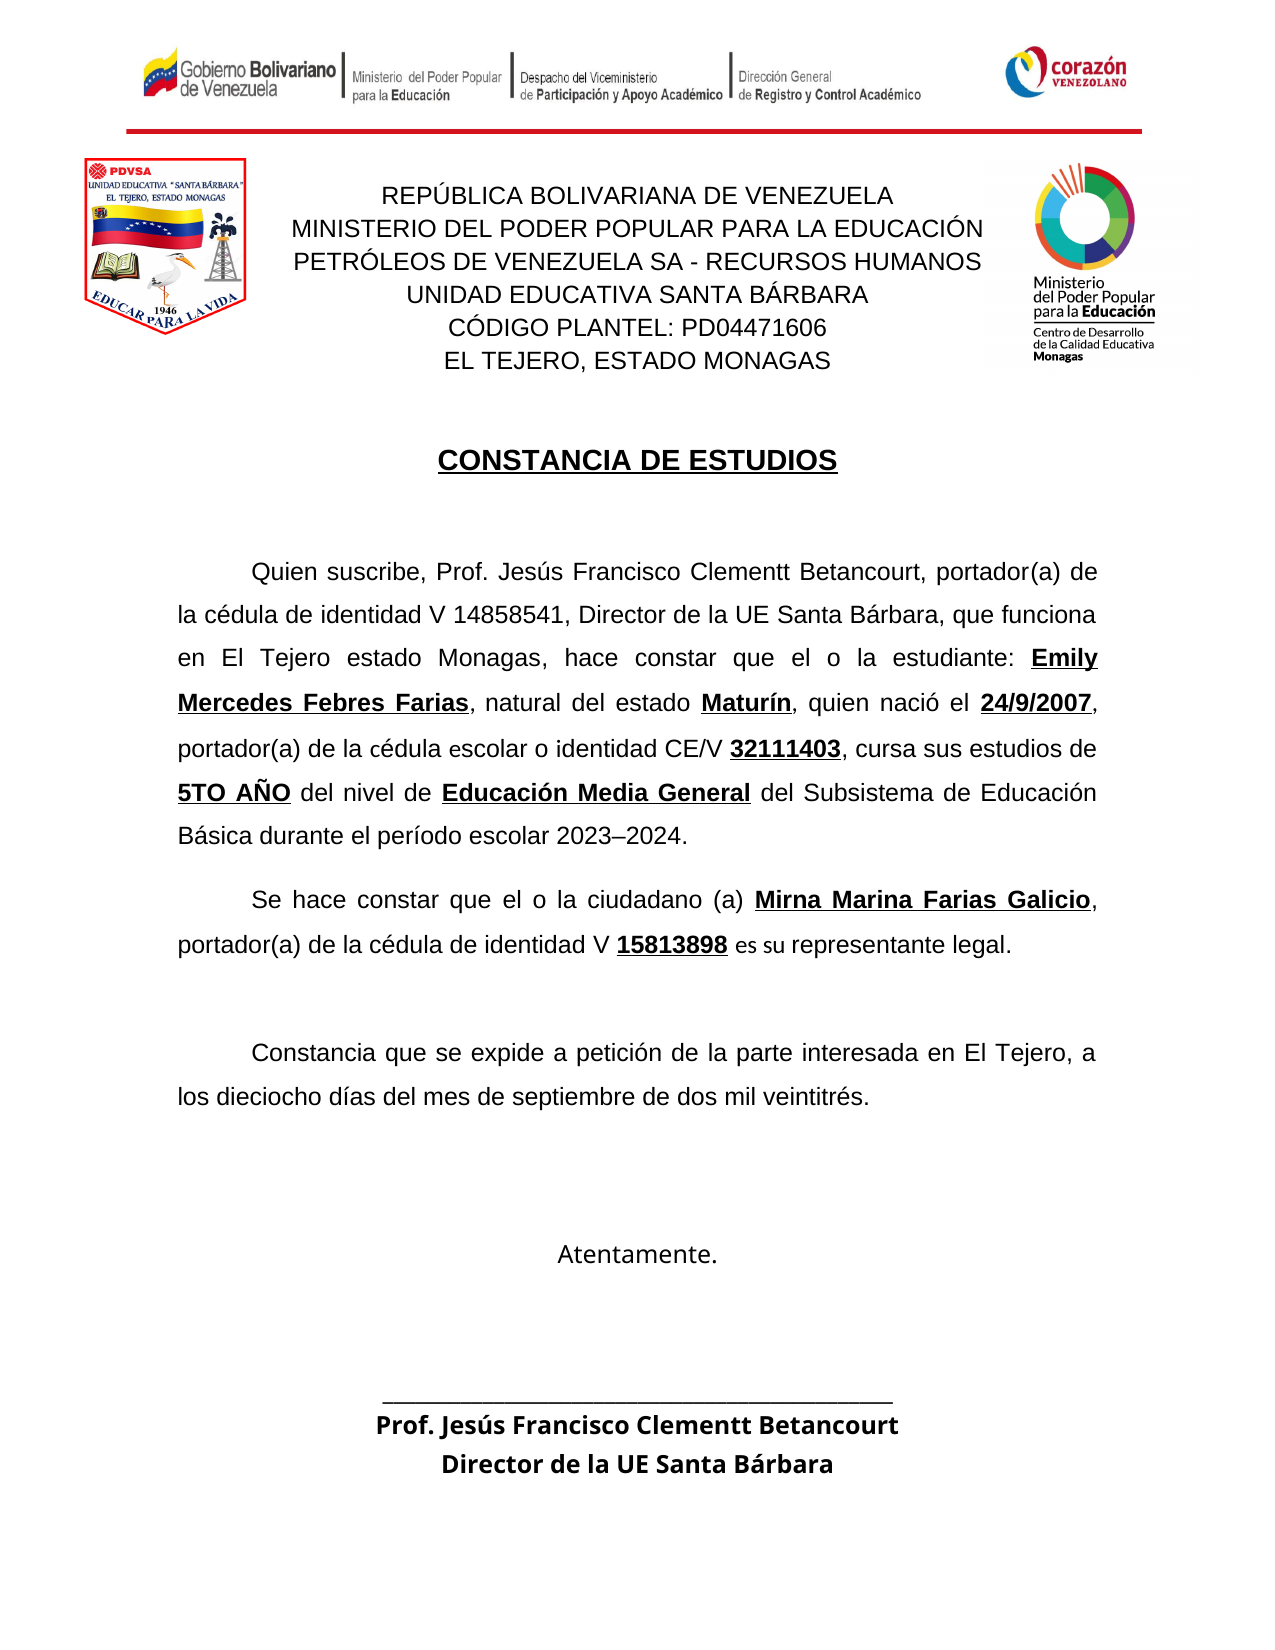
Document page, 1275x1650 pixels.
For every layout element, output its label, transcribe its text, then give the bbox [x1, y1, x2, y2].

text CÓDIGO PLANTEL: PD04471606 [177, 313, 978, 341]
subtitle CONSTANCIA DE ESTUDIOS [177, 443, 1098, 476]
text Quien suscribe, Prof. Jesús Francisco Clementt Betancourt, portador(a) de la cédula de identidad V 14858541, Director de la UE Santa Bárbara, que funciona en El Tejero estado Monagas, hace constar que el o la estudiante: Emily Mercedes Febres Farias, natural del estado Maturín, quien nació el 24/9/2007, portador(a) de la cédula escolar o identidad CE/V 32111403, cursa sus estudios de 5TO AÑO del nivel de Educación Media General del Subsistema de Educación Básica durante el período escolar 2023–2024. [177, 557, 1098, 849]
text Director de la UE Santa Bárbara [177, 1447, 1098, 1481]
text UNIDAD EDUCATIVA SANTA BÁRBARA [252, 280, 978, 308]
picture [79, 158, 252, 335]
text Constancia que se expide a petición de la parte interesada en El Tejero, a los dieciocho días del mes de septiembre de dos mil veintitrés. [177, 1038, 1098, 1110]
subtitle REPÚBLICA BOLIVARIANA DE VENEZUELA [252, 181, 978, 209]
picture [126, 11, 1142, 134]
text Atentamente. [177, 1237, 1098, 1271]
text Prof. Jesús Francisco Clementt Betancourt [177, 1407, 1098, 1441]
subtitle PETRÓLEOS DE VENEZUELA SA - RECURSOS HUMANOS [252, 247, 978, 275]
subtitle MINISTERIO DEL PODER POPULAR PARA LA EDUCACIÓN [252, 214, 978, 242]
picture [978, 153, 1200, 377]
text ______________________________________________ [177, 1373, 1098, 1407]
text EL TEJERO, ESTADO MONAGAS [177, 346, 978, 374]
text Se hace constar que el o la ciudadano (a) Mirna Marina Farias Galicio, portador(a) de la cédula de identidad V 15813898 es su representante legal. [177, 885, 1098, 959]
